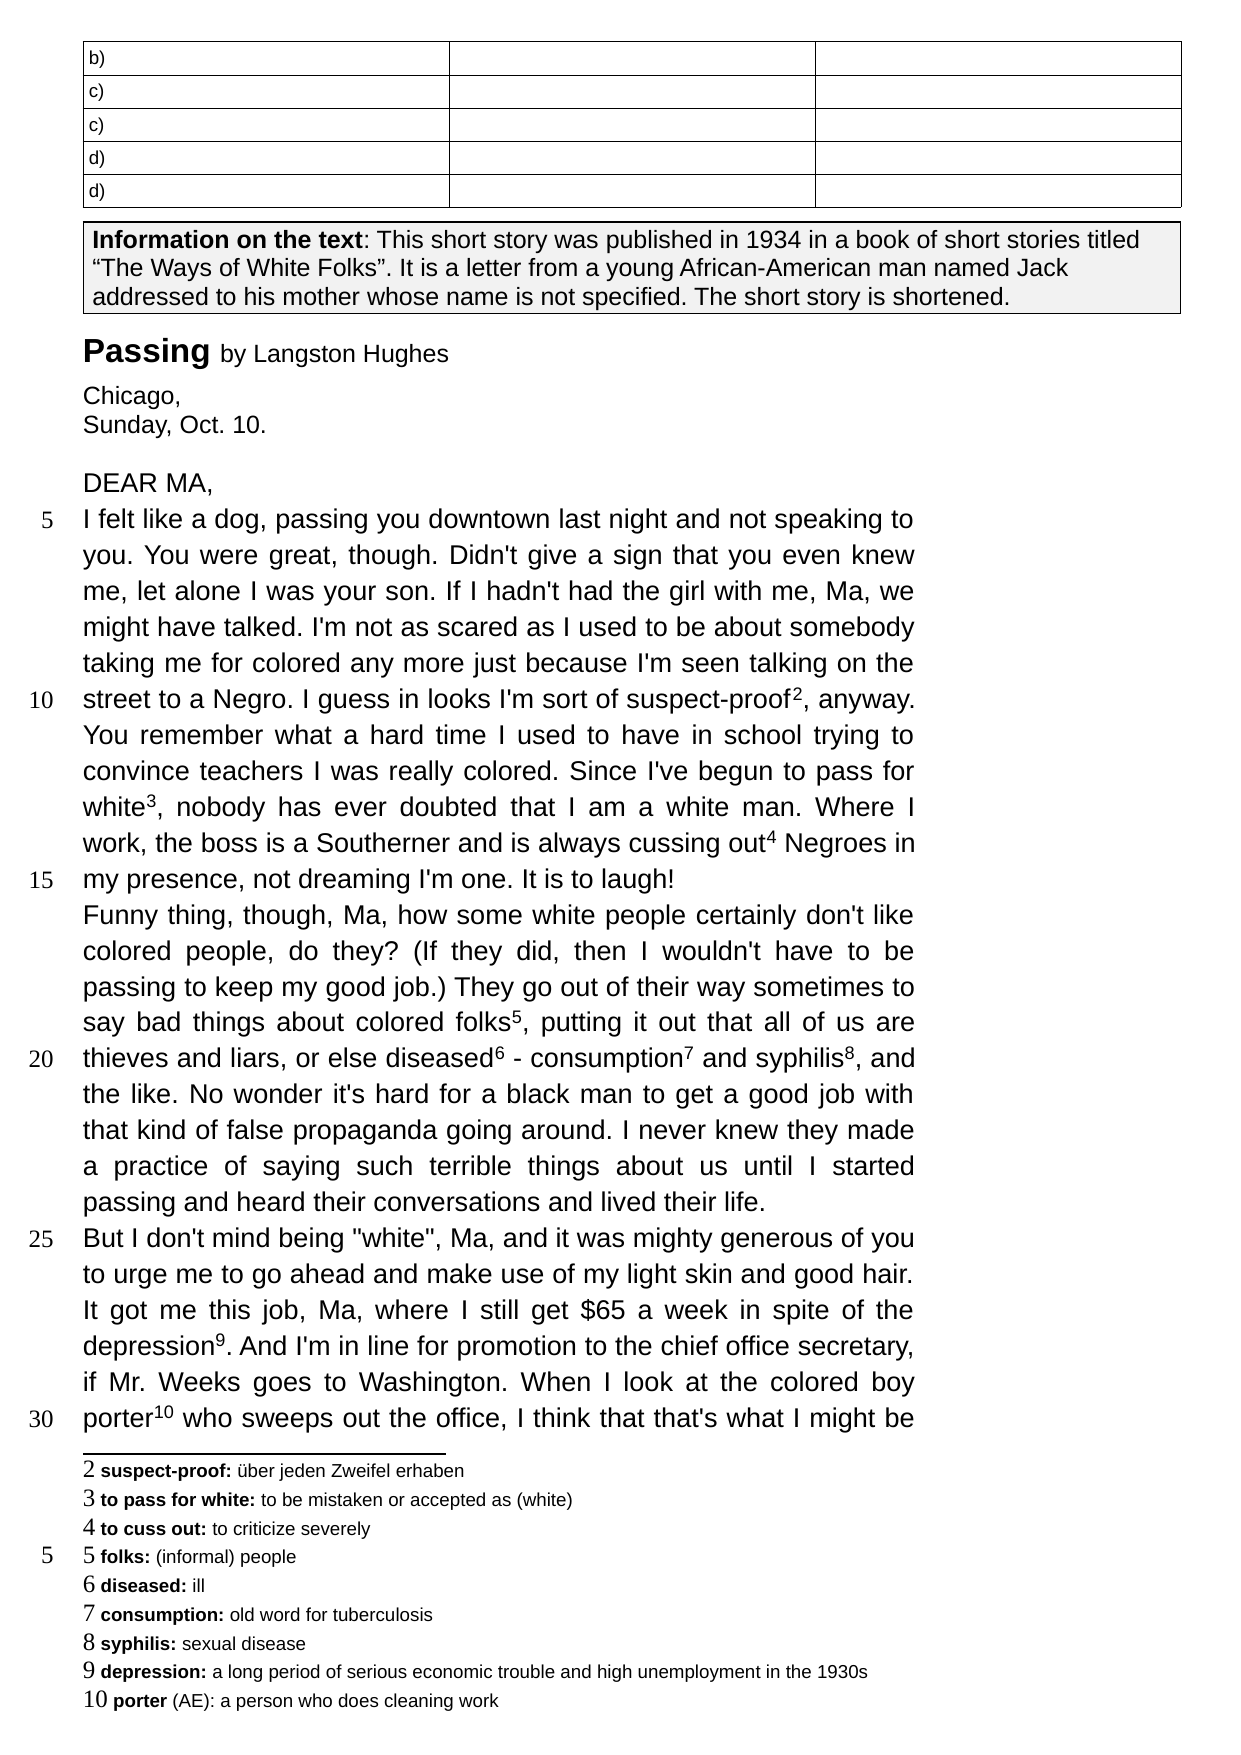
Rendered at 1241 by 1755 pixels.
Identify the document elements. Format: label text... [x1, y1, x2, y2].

text suspect-proof: über jeden Zweifel erhaben [83, 1454, 1181, 1483]
text Information on the text: This short story was published in 1934 in a book of short stories titled “The Ways of White Folks”. It is a letter from a young African-American man named Jack addressed to his mother whose name is not specified. The short story is shortened. [84, 223, 1180, 313]
table_cell [450, 142, 815, 174]
text Sunday, Oct. 10. [83, 410, 1181, 439]
text DEAR MA, [83, 467, 916, 499]
table_cell [816, 175, 1181, 207]
text to pass for white: to be mistaken or accepted as (white) [83, 1483, 1181, 1512]
table_cell c) [84, 109, 449, 141]
text Funny thing, though, Ma, how some white people certainly don't like colored people, do they? (If they did, then I wouldn't have to be passing to keep my good job.) They go out of their way sometimes to say bad things about colored folks, putting it out that all of us are thieves and liars, or else diseased - consumption and syphilis, and the like. No wonder it's hard for a black man to get a good job with that kind of false propaganda going around. I never knew they made a practice of saying such terrible things about us until I started passing and heard their conversations and lived their life. [83, 899, 916, 1217]
text Chicago, [83, 381, 1181, 410]
table_cell [816, 42, 1181, 74]
text consumption: old word for tuberculosis [83, 1598, 1181, 1627]
table_cell [450, 76, 815, 108]
text syphilis: sexual disease [83, 1627, 1181, 1655]
table_cell [450, 109, 815, 141]
text to cuss out: to criticize severely [83, 1512, 1181, 1540]
text Passing by Langston Hughes [83, 331, 1181, 369]
text folks: (informal) people [83, 1540, 1181, 1569]
text depression: a long period of serious economic trouble and high unemployment in the 1930s [83, 1655, 1181, 1684]
text I felt like a dog, passing you downtown last night and not speaking to you. You were great, though. Didn't give a sign that you even knew me, let alone I was your son. If I hadn't had the girl with me, Ma, we might have talked. I'm not as scared as I used to be about somebody taking me for colored any more just because I'm seen talking on the street to a Negro. I guess in looks I'm sort of suspect-proof, anyway. You remember what a hard time I used to have in school trying to convince teachers I was really colored. Since I've begun to pass for white, nobody has ever doubted that I am a white man. Where I work, the boss is a Southerner and is always cussing out Negroes in my presence, not dreaming I'm one. It is to laugh! [83, 503, 916, 894]
table_cell d) [84, 175, 449, 207]
table_cell [816, 109, 1181, 141]
table_cell [450, 175, 815, 207]
table_cell d) [84, 142, 449, 174]
table_cell b) [84, 42, 449, 74]
table_cell [816, 142, 1181, 174]
table_cell c) [84, 76, 449, 108]
table_cell [450, 42, 815, 74]
text But I don't mind being "white", Ma, and it was mighty generous of you to urge me to go ahead and make use of my light skin and good hair. It got me this job, Ma, where I still get $65 a week in spite of the depression. And I'm in line for promotion to the chief office secretary, if Mr. Weeks goes to Washington. When I look at the colored boy porter who sweeps out the office, I think that that's what I might be [83, 1222, 916, 1433]
text porter (AE): a person who does cleaning work [83, 1684, 1181, 1713]
text diseased: ill [83, 1569, 1181, 1598]
table_cell [816, 76, 1181, 108]
